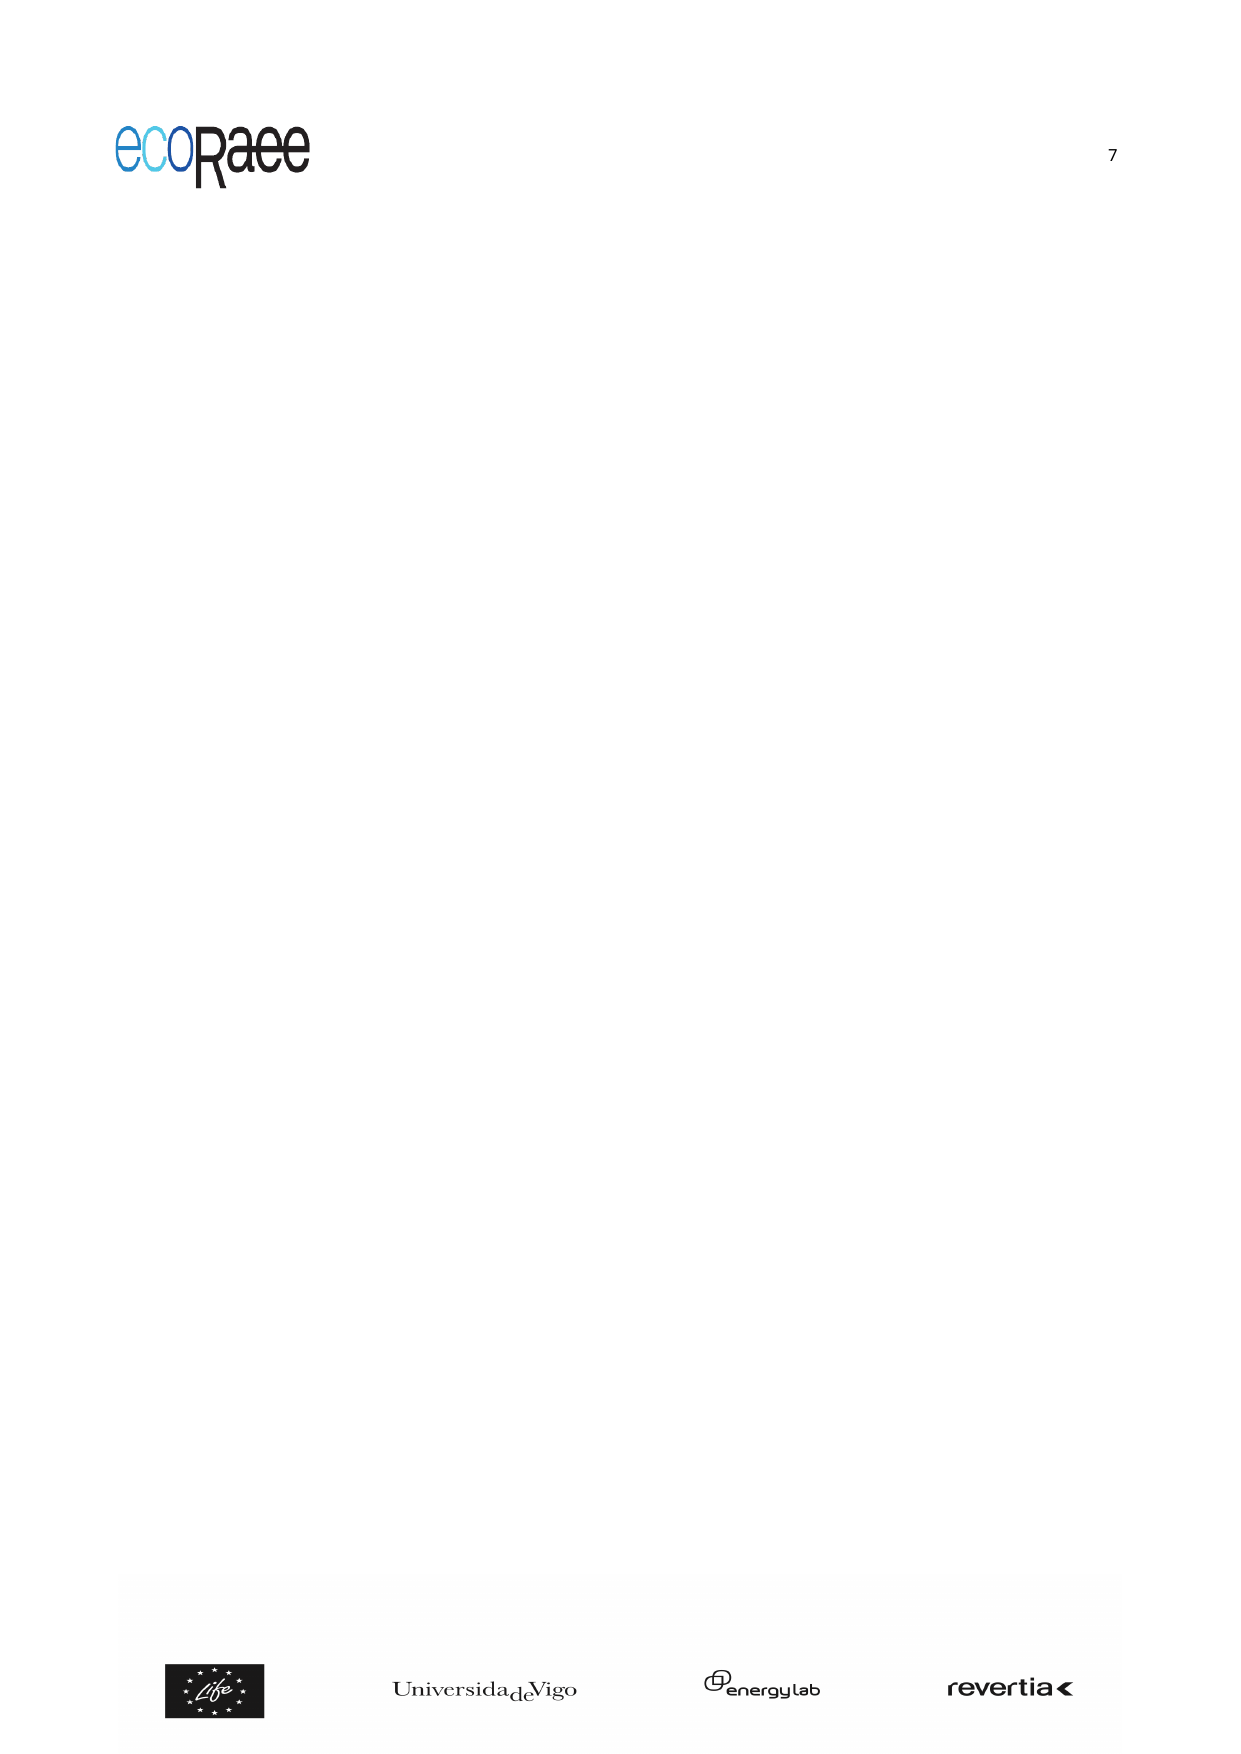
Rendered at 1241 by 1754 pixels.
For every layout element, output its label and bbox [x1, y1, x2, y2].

picture [114, 124, 311, 190]
picture [117, 1574, 1122, 1754]
